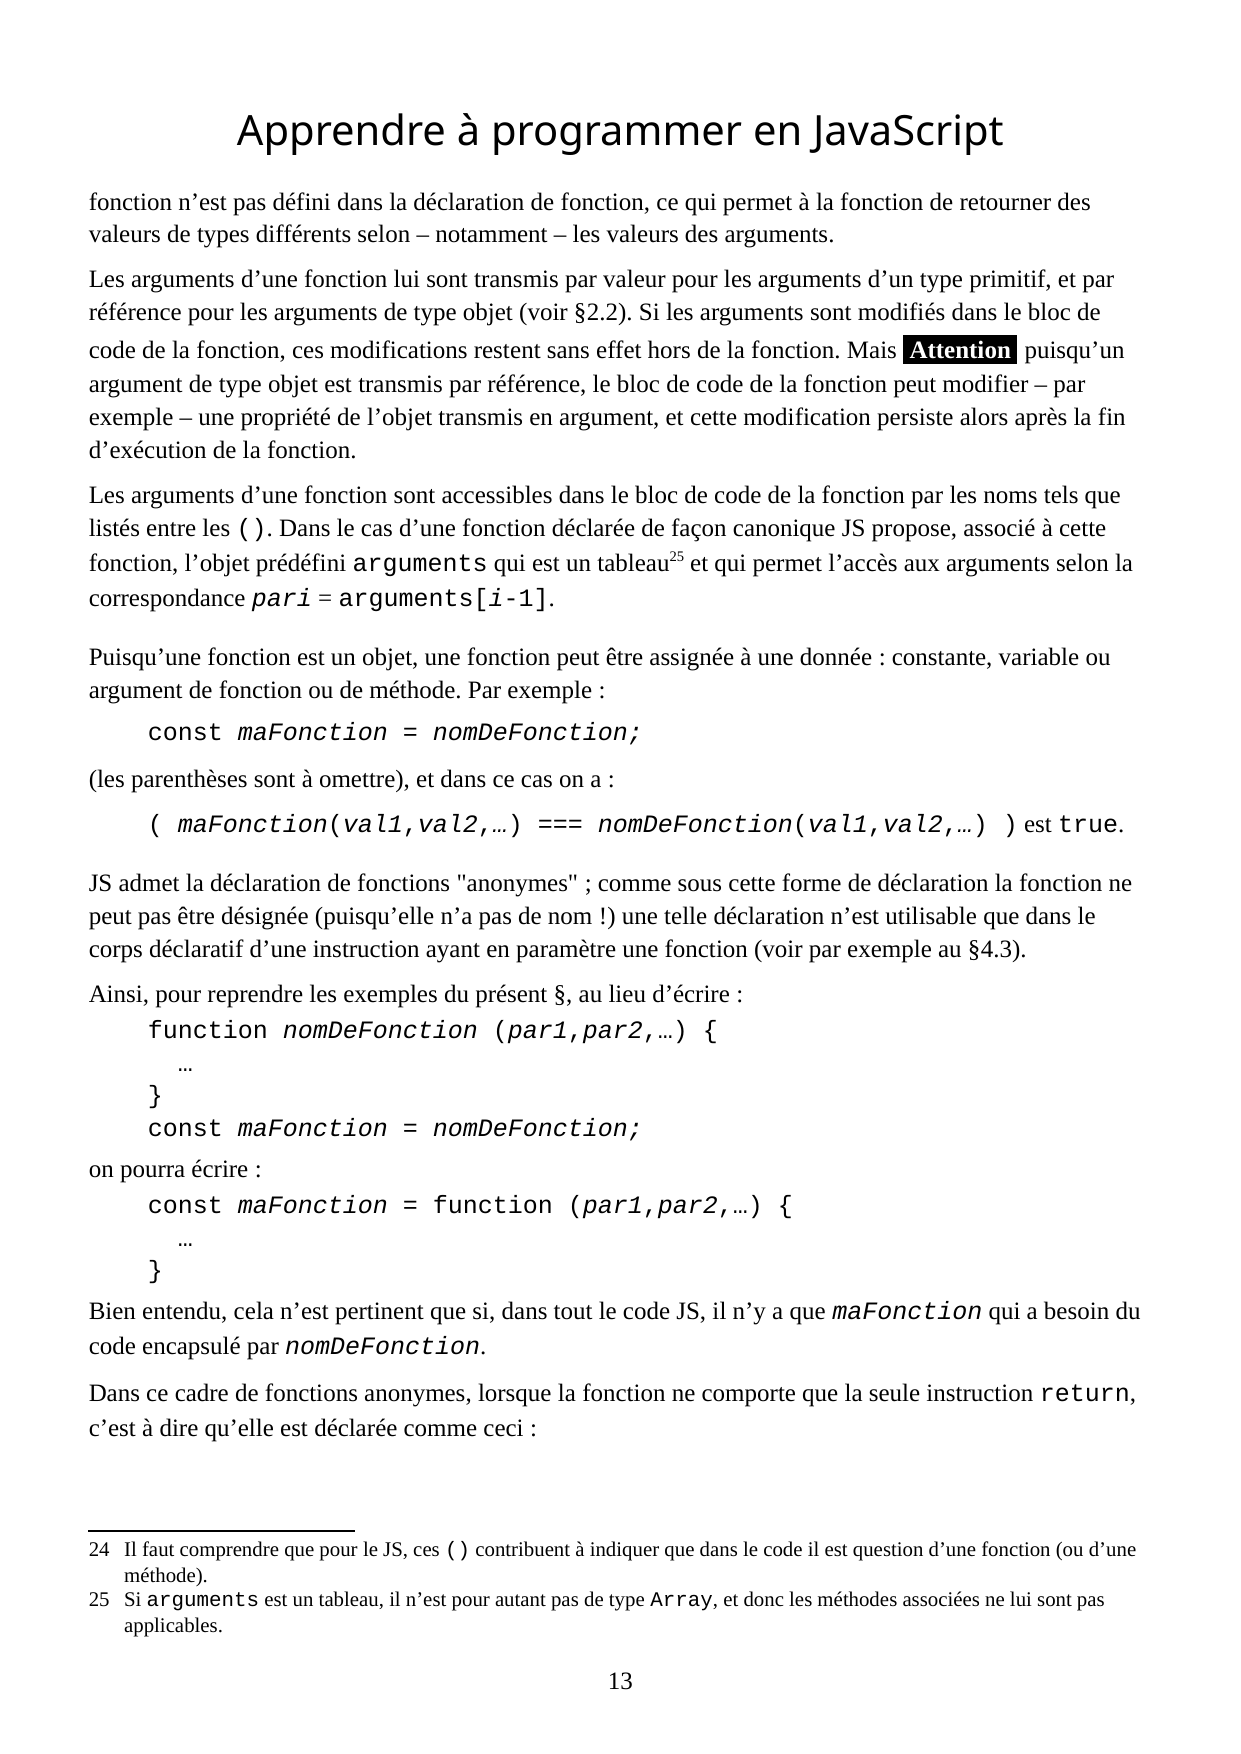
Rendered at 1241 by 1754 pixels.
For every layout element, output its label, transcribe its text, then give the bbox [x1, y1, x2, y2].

text fonction n’est pas défini dans la déclaration de fonction, ce qui permet à la fonction de retourner des valeurs de types différents selon – notamment – les valeurs des arguments. [88, 187, 1152, 248]
text Les arguments d’une fonction lui sont transmis par valeur pour les arguments d’un type primitif, et par référence pour les arguments de type objet (voir §2.2). Si les arguments sont modifiés dans le bloc de code de la fonction, ces modifications restent sans effet hors de la fonction. Mais Attention puisqu’un argument de type objet est transmis par référence, le bloc de code de la fonction peut modifier – par exemple – une propriété de l’objet transmis en argument, et cette modification persiste alors après la fin d’exécution de la fonction. [88, 264, 1152, 464]
text Il faut comprendre que pour le JS, ces () contribuent à indiquer que dans le code il est question d’une fonction (ou d’une méthode). [88, 1537, 1152, 1587]
text Les arguments d’une fonction sont accessibles dans le bloc de code de la fonction par les noms tels que listés entre les (). Dans le cas d’une fonction déclarée de façon canonique JS propose, associé à cette fonction, l’objet prédéfini arguments qui est un tableau et qui permet l’accès aux arguments selon la correspondance pari = arguments[i-1]. [88, 480, 1152, 614]
text const maFonction = nomDeFonction; [148, 720, 1152, 748]
text Ainsi, pour reprendre les exemples du présent §, au lieu d’écrire : [88, 979, 1152, 1008]
text Dans ce cadre de fonctions anonymes, lorsque la fonction ne comporte que la seule instruction return, c’est à dire qu’elle est déclarée comme ceci : [88, 1378, 1152, 1442]
text on pourra écrire : [88, 1154, 1152, 1182]
text (les parenthèses sont à omettre), et dans ce cas on a : [88, 764, 1152, 793]
text Si arguments est un tableau, il n’est pour autant pas de type Array, et donc les méthodes associées ne lui sont pas applicables. [88, 1587, 1152, 1637]
text JS admet la déclaration de fonctions "anonymes" ; comme sous cette forme de déclaration la fonction ne peut pas être désignée (puisqu’elle n’a pas de nom !) une telle déclaration n’est utilisable que dans le corps déclaratif d’une instruction ayant en paramètre une fonction (voir par exemple au §4.3). [88, 868, 1152, 963]
text Puisqu’une fonction est un objet, une fonction peut être assignée à une donnée : constante, variable ou argument de fonction ou de méthode. Par exemple : [88, 642, 1152, 704]
text Bien entendu, cela n’est pertinent que si, dans tout le code JS, il n’y a que maFonction qui a besoin du code encapsulé par nomDeFonction. [88, 1296, 1152, 1362]
text ( maFonction(val1,val2,…) === nomDeFonction(val1,val2,…) ) est true. [148, 809, 1211, 840]
text function nomDeFonction (par1,par2,…) { … } const maFonction = nomDeFonction; [148, 1018, 1152, 1144]
text const maFonction = function (par1,par2,…) { … } [148, 1193, 1152, 1286]
